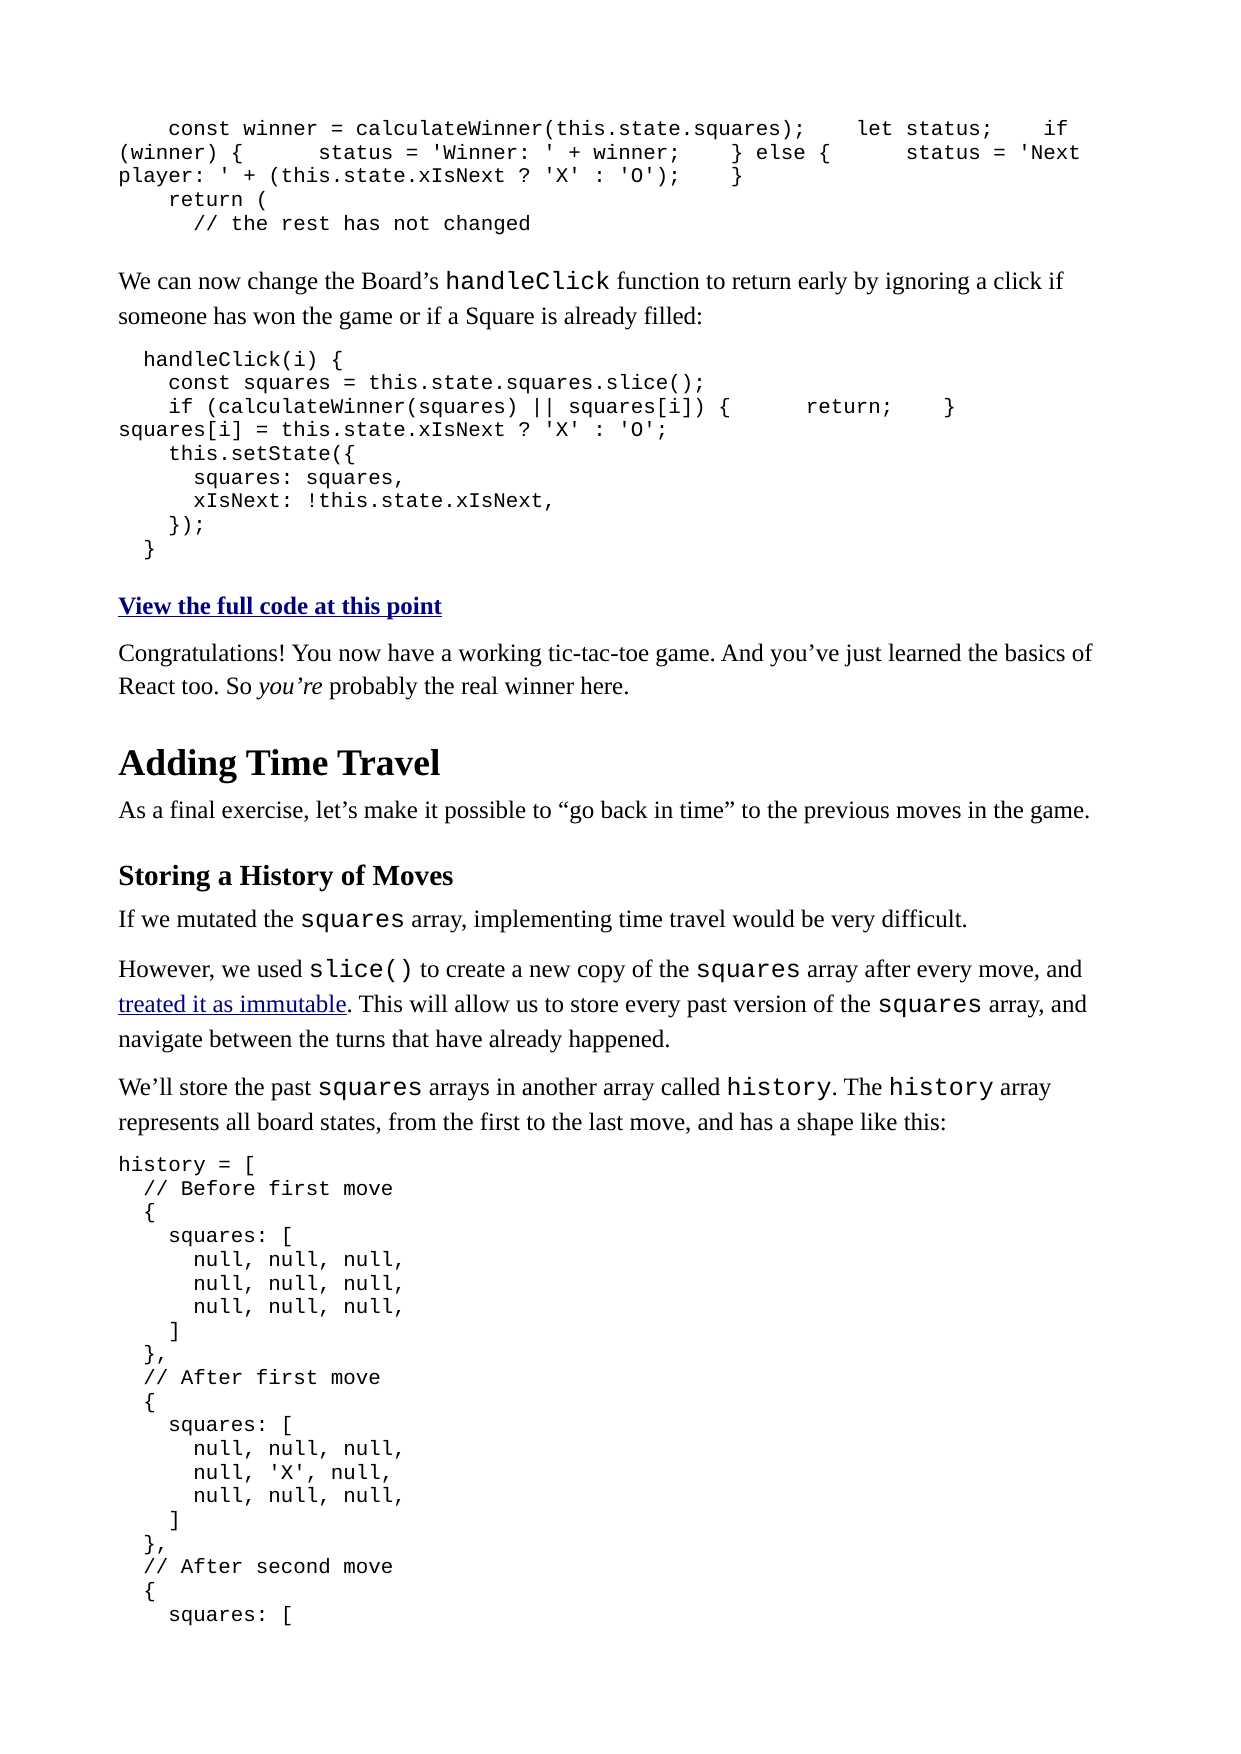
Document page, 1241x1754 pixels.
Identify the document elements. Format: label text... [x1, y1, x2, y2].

text }, [118, 1533, 1122, 1556]
text handleClick(i) { [118, 348, 1122, 372]
text this.setState({ [118, 443, 1122, 467]
text null, null, null, [118, 1296, 1122, 1320]
text null, null, null, [118, 1438, 1122, 1462]
text // the rest has not changed [118, 213, 1122, 236]
text null, null, null, [118, 1485, 1122, 1509]
text xIsNext: !this.state.xIsNext, [118, 490, 1122, 514]
text null, 'X', null, [118, 1462, 1122, 1485]
text As a final exercise, let’s make it possible to “go back in time” to the previous moves in the game. [118, 796, 1122, 824]
text squares: [ [118, 1225, 1122, 1249]
text However, we used slice() to create a new copy of the squares array after every move, and treated it as immutable. This will allow us to store every past version of the squares array, and navigate between the turns that have already happened. [118, 954, 1122, 1053]
text { [118, 1391, 1122, 1414]
text history = [ [118, 1154, 1122, 1178]
text return ( [118, 189, 1122, 213]
text squares: [ [118, 1603, 1122, 1627]
text We can now change the Board’s handleClick function to return early by ignoring a click if someone has won the game or if a Square is already filled: [118, 266, 1122, 330]
text // Before first move [118, 1178, 1122, 1202]
text } [118, 538, 1122, 561]
text }, [118, 1343, 1122, 1367]
text // After second move [118, 1556, 1122, 1580]
text Congratulations! You now have a working tic-tac-toe game. And you’ve just learned the basics of React too. So you’re probably the real winner here. [118, 638, 1122, 700]
text ] [118, 1509, 1122, 1533]
subtitle Storing a History of Moves [118, 858, 1122, 891]
text ] [118, 1320, 1122, 1343]
text if (calculateWinner(squares) || squares[i]) { return; } squares[i] = this.state.xIsNext ? 'X' : 'O'; [118, 396, 1122, 443]
text If we mutated the squares array, implementing time travel would be very difficult. [118, 904, 1122, 934]
subtitle Adding Time Travel [118, 740, 1122, 783]
text }); [118, 514, 1122, 538]
text null, null, null, [118, 1272, 1122, 1296]
text { [118, 1580, 1122, 1603]
text { [118, 1202, 1122, 1225]
text null, null, null, [118, 1249, 1122, 1272]
text const squares = this.state.squares.slice(); [118, 372, 1122, 396]
text squares: squares, [118, 467, 1122, 490]
text squares: [ [118, 1414, 1122, 1438]
text View the full code at this point [118, 591, 1122, 619]
text We’ll store the past squares arrays in another array called history. The history array represents all board states, from the first to the last move, and has a shape like this: [118, 1072, 1122, 1135]
text const winner = calculateWinner(this.state.squares); let status; if (winner) { status = 'Winner: ' + winner; } else { status = 'Next player: ' + (this.state.xIsNext ? 'X' : 'O'); } [118, 118, 1122, 189]
text // After first move [118, 1367, 1122, 1391]
